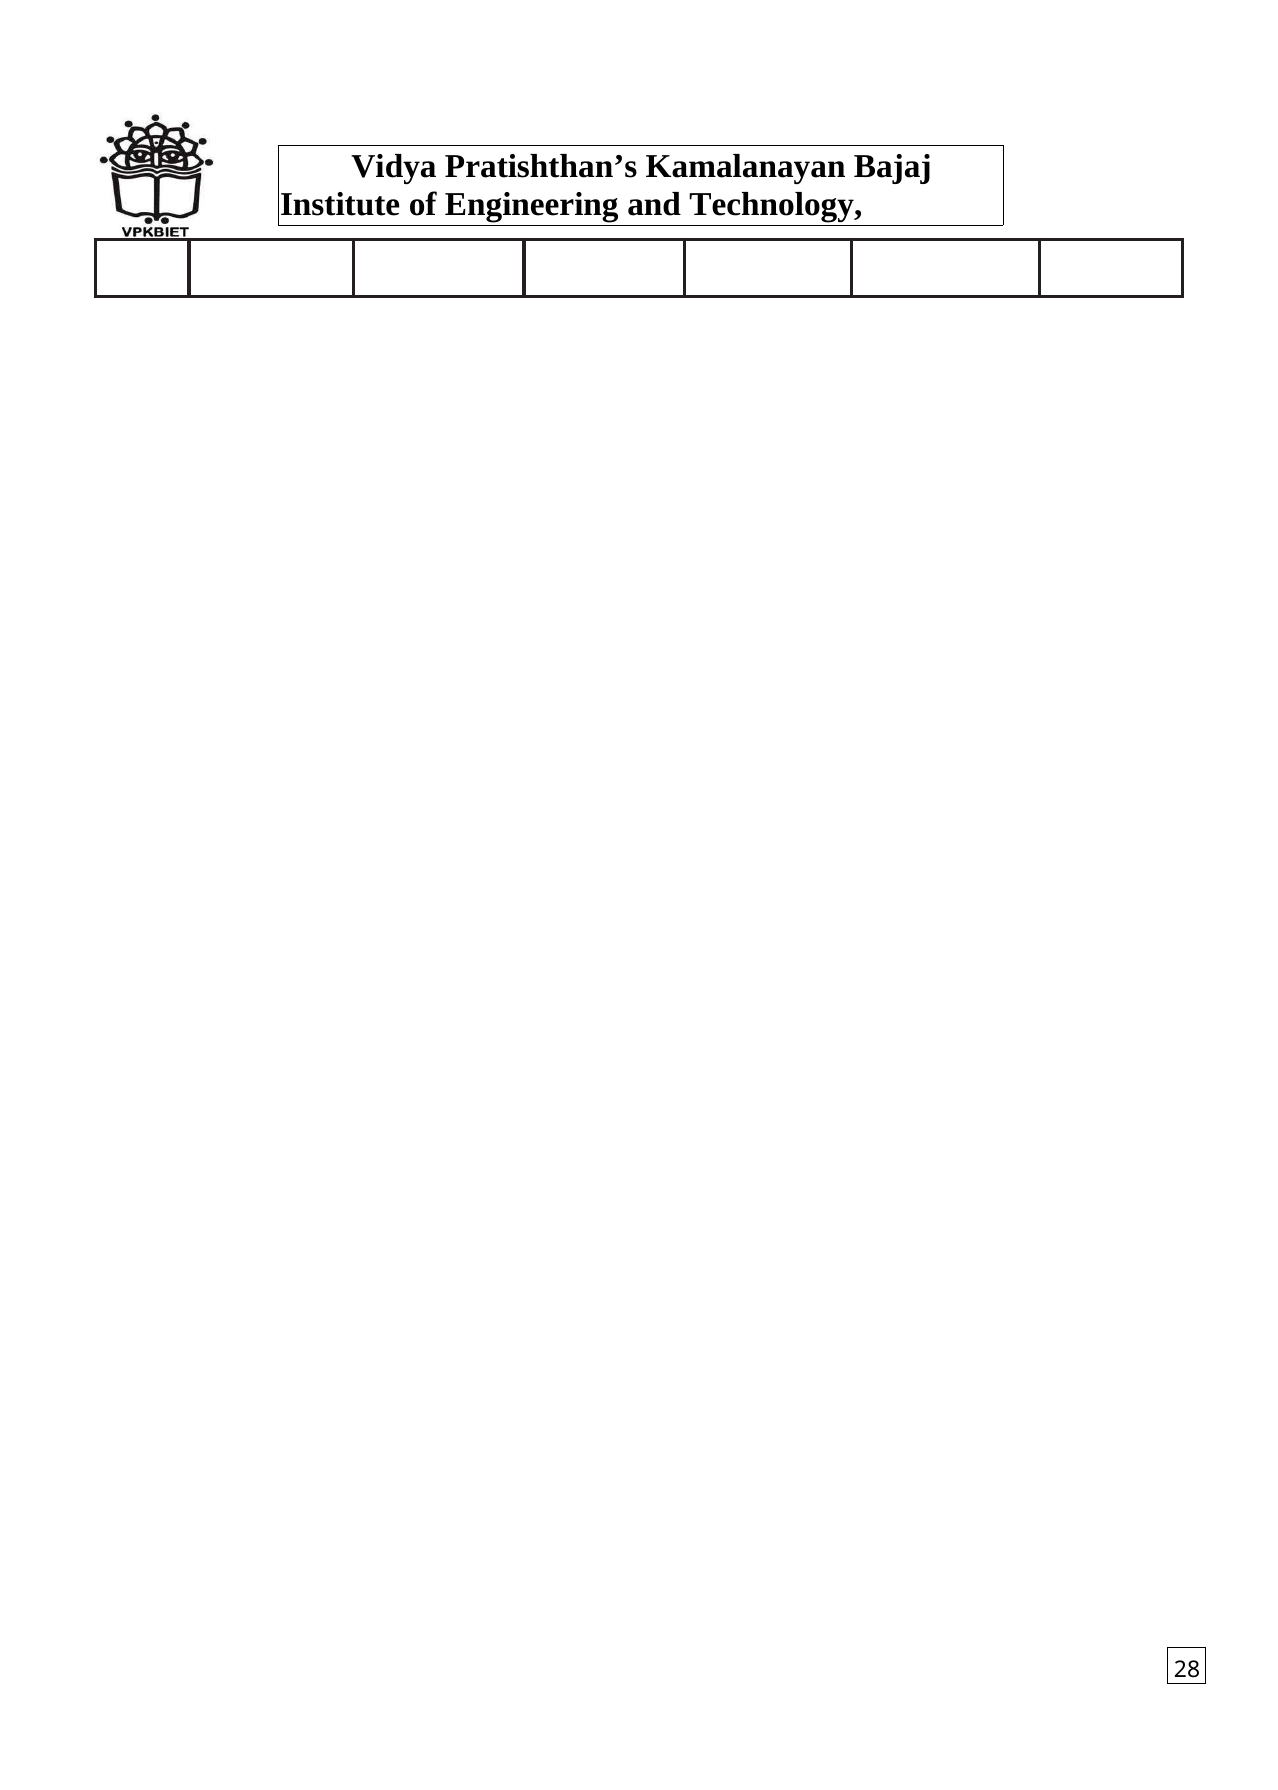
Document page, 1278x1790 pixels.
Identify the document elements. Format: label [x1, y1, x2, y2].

table_cell [355, 241, 522, 295]
table_cell [853, 241, 1038, 295]
table_cell [526, 241, 683, 295]
table_cell [97, 241, 187, 295]
table_cell [1041, 241, 1181, 295]
table_cell [686, 241, 850, 295]
table_cell [191, 241, 352, 295]
